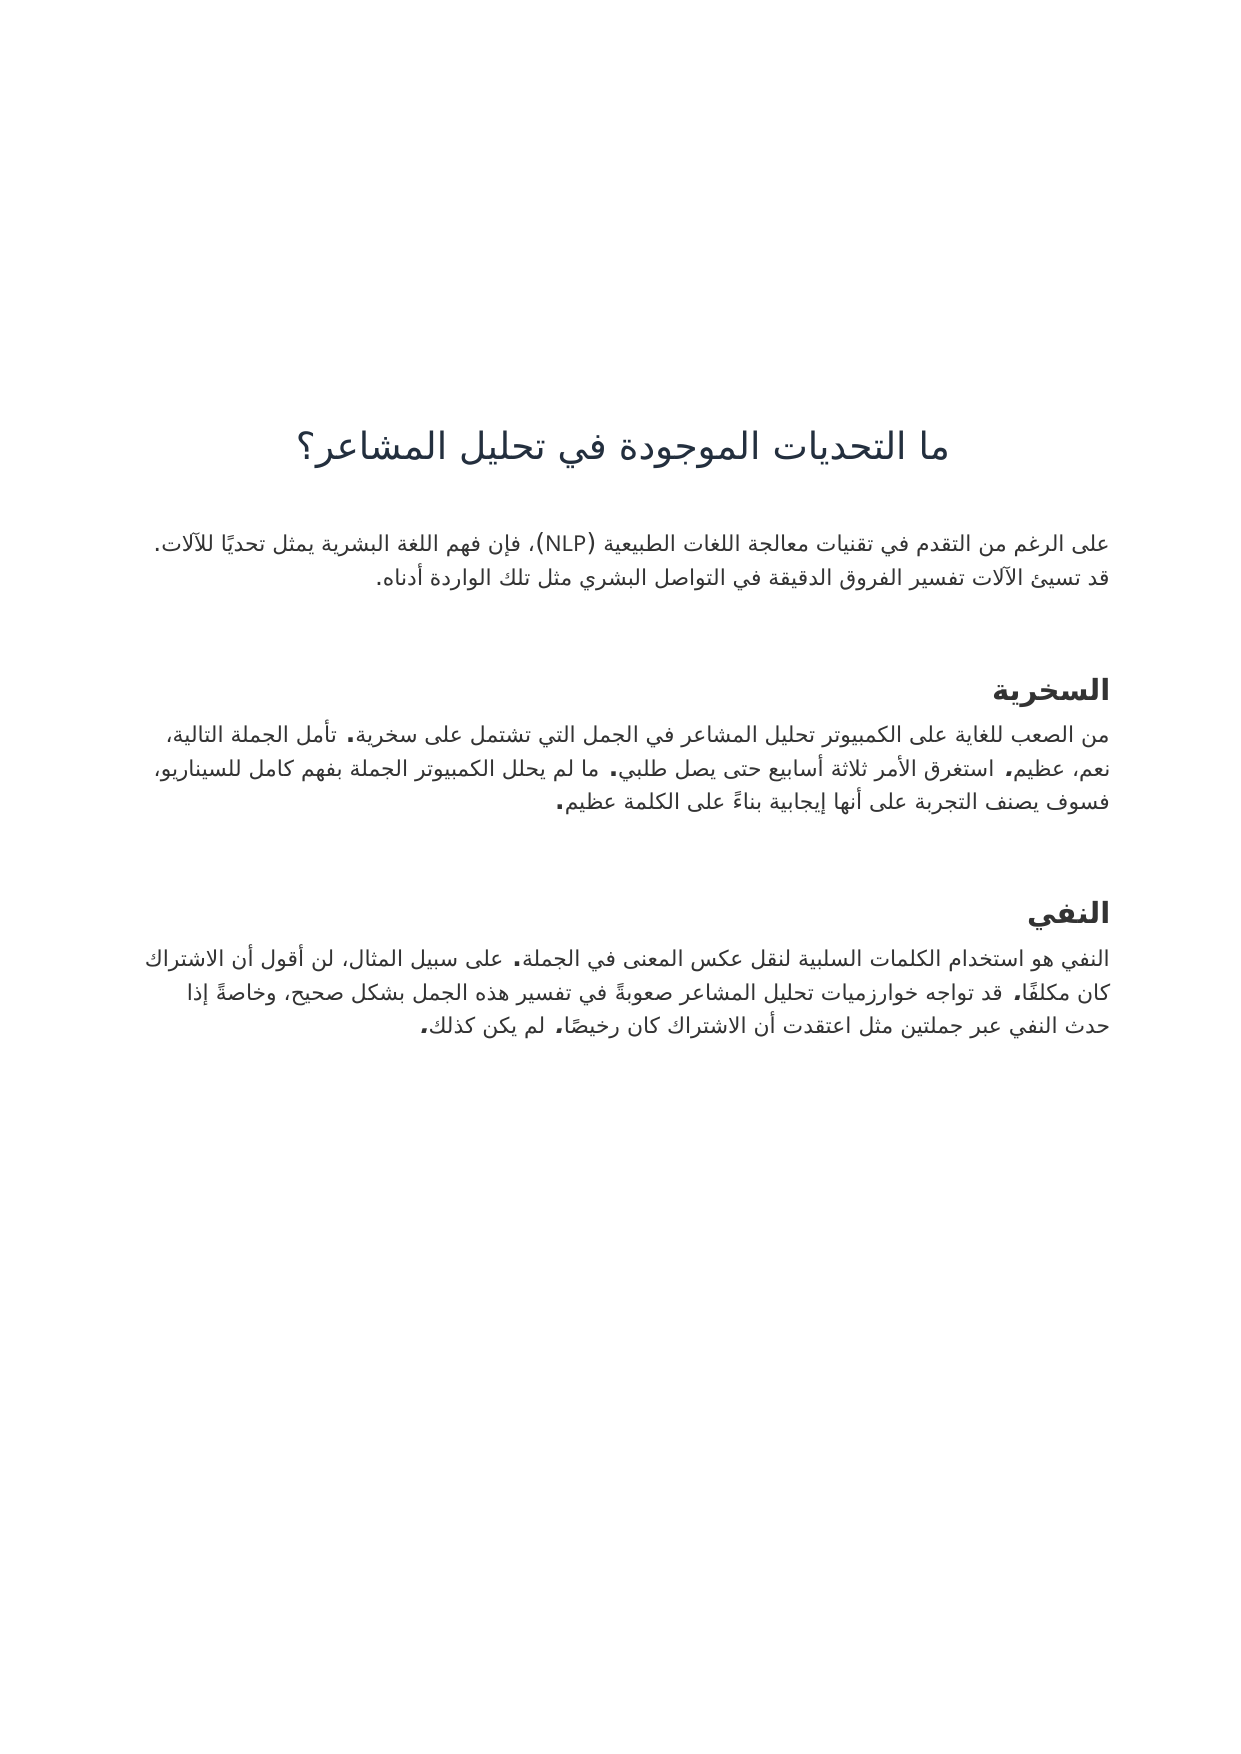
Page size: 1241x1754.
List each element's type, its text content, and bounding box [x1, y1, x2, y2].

text على الرغم من التقدم في تقنيات معالجة اللغات الطبيعية (NLP)، فإن فهم اللغة البشرية يمثل تحديًا للآلات. قد تسيئ الآلات تفسير الفروق الدقيقة في التواصل البشري مثل تلك الواردة أدناه. [136, 528, 1110, 592]
text النفي هو استخدام الكلمات السلبية لنقل عكس المعنى في الجملة. على سبيل المثال، لن أقول أن الاشتراك كان مكلفًا. قد تواجه خوارزميات تحليل المشاعر صعوبةً في تفسير هذه الجمل بشكل صحيح، وخاصةً إذا حدث النفي عبر جملتين مثل اعتقدت أن الاشتراك كان رخيصًا. لم يكن كذلك. [136, 943, 1110, 1039]
subtitle السخرية [136, 673, 1110, 707]
subtitle ما التحديات الموجودة في تحليل المشاعر؟ [136, 424, 1110, 468]
text من الصعب للغاية على الكمبيوتر تحليل المشاعر في الجمل التي تشتمل على سخرية. تأمل الجملة التالية، نعم، عظيم. استغرق الأمر ثلاثة أسابيع حتى يصل طلبي. ما لم يحلل الكمبيوتر الجملة بفهم كامل للسيناريو، فسوف يصنف التجربة على أنها إيجابية بناءً على الكلمة عظيم. [136, 719, 1110, 816]
subtitle النفي [136, 897, 1110, 931]
